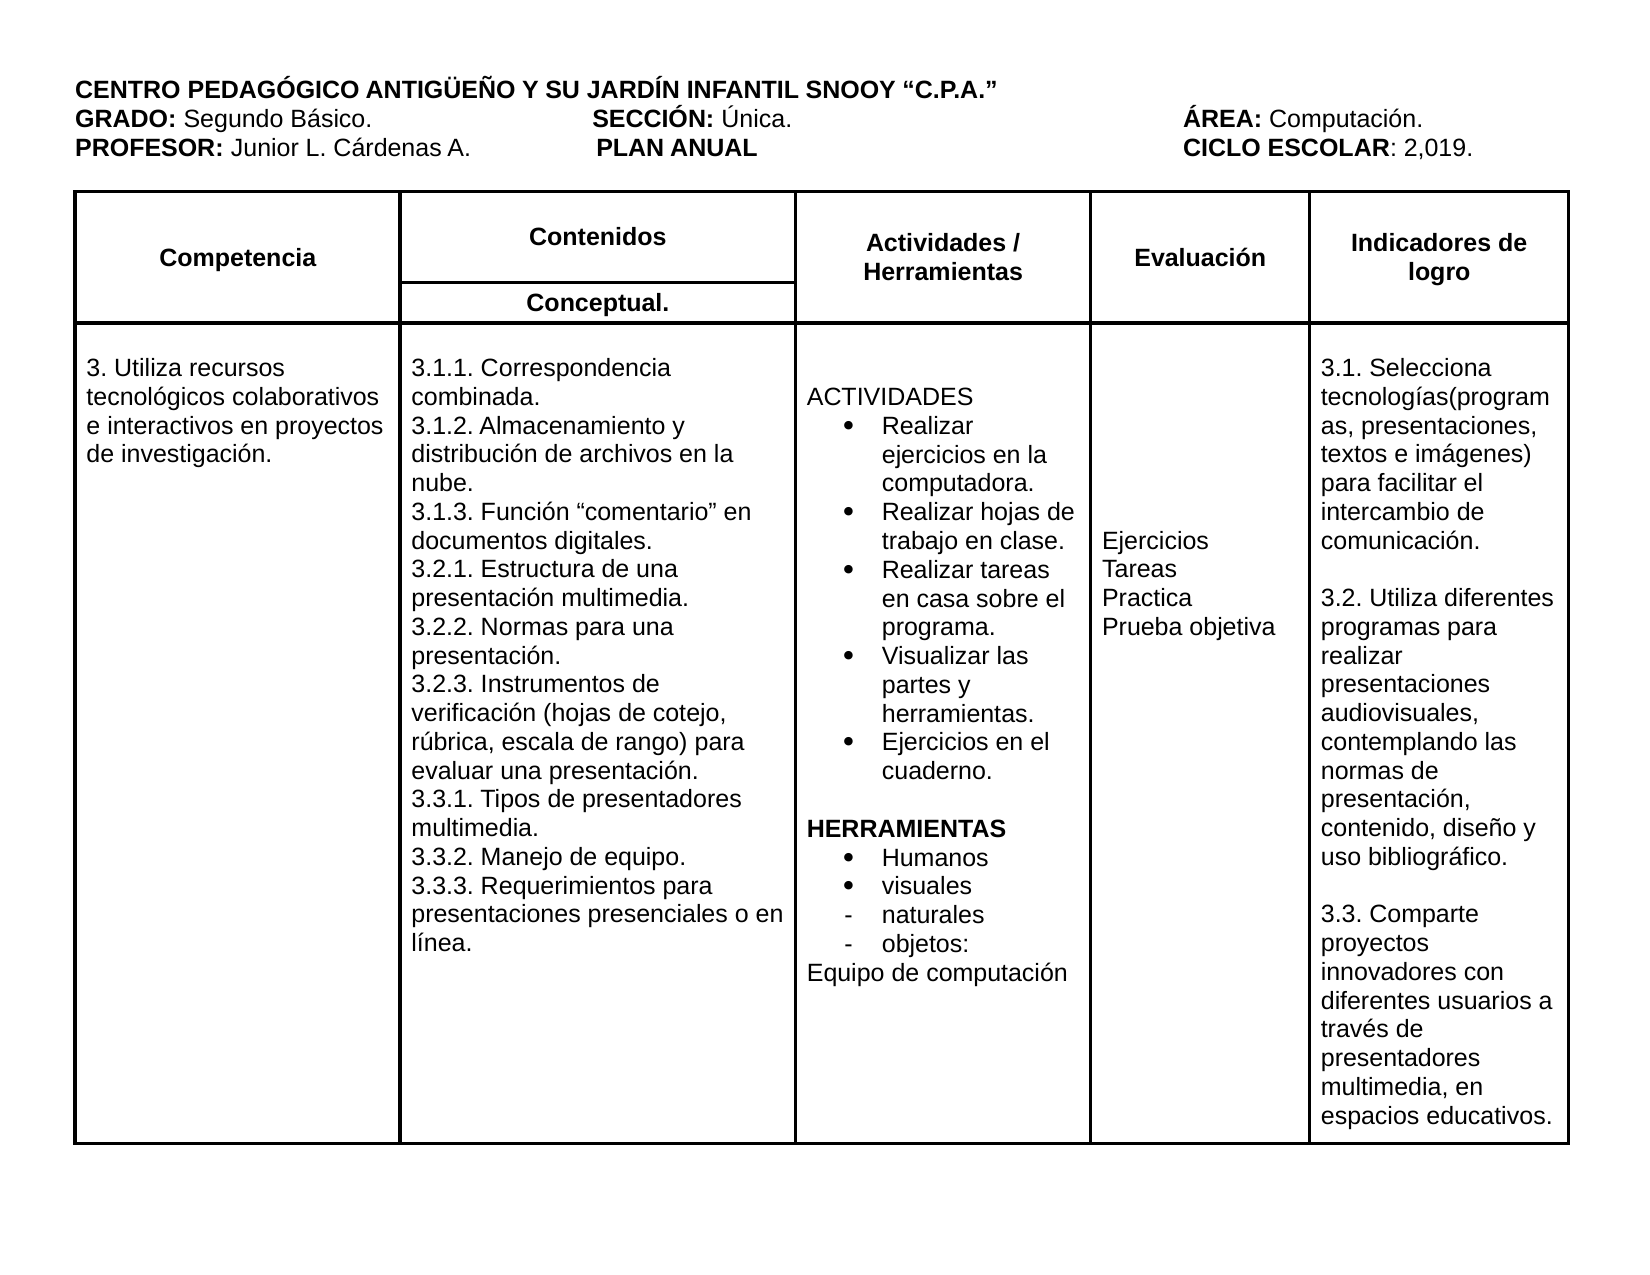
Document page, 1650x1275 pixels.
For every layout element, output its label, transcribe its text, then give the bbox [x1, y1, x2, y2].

table_header Contenidos [402, 193, 794, 281]
table_cell 3. Utiliza recursos tecnológicos colaborativos e interactivos en proyectos de investigación. [77, 325, 398, 1142]
table_cell 3.1. Selecciona tecnologías(programas, presentaciones, textos e imágenes) para facilitar el intercambio de comunicación. 3.2. Utiliza diferentes programas para realizar presentaciones audiovisuales, contemplando las normas de presentación, contenido, diseño y uso bibliográfico. 3.3. Comparte proyectos innovadores con diferentes usuarios a través de presentadores multimedia, en espacios educativos. [1311, 325, 1567, 1142]
table_cell 3.1.1. Correspondencia combinada. 3.1.2. Almacenamiento y distribución de archivos en la nube. 3.1.3. Función “comentario” en documentos digitales. 3.2.1. Estructura de una presentación multimedia. 3.2.2. Normas para una presentación. 3.2.3. Instrumentos de verificación (hojas de cotejo, rúbrica, escala de rango) para evaluar una presentación. 3.3.1. Tipos de presentadores multimedia. 3.3.2. Manejo de equipo. 3.3.3. Requerimientos para presentaciones presenciales o en línea. [402, 325, 794, 1142]
table_cell ACTIVIDADES Realizar ejercicios en la computadora. Realizar hojas de trabajo en clase. Realizar tareas en casa sobre el programa. Visualizar las partes y herramientas. Ejercicios en el cuaderno. HERRAMIENTAS Humanos visuales naturales objetos: Equipo de computación [797, 325, 1089, 1142]
table_cell Ejercicios Tareas Practica Prueba objetiva [1092, 325, 1308, 1142]
table_cell Conceptual. [402, 284, 794, 321]
text GRADO: Segundo Básico. SECCIÓN: Única. ÁREA: Computación. [75, 104, 1575, 132]
text CENTRO PEDAGÓGICO ANTIGÜEÑO Y SU JARDÍN INFANTIL SNOOY “C.P.A.” [75, 75, 1575, 104]
table_header Actividades / Herramientas [797, 193, 1089, 321]
table_header Competencia [77, 193, 398, 321]
table_header Indicadores de logro [1311, 193, 1567, 321]
table_header Evaluación [1092, 193, 1308, 321]
text PROFESOR: Junior L. Cárdenas A. PLAN ANUAL CICLO ESCOLAR: 2,019. [75, 132, 1575, 161]
